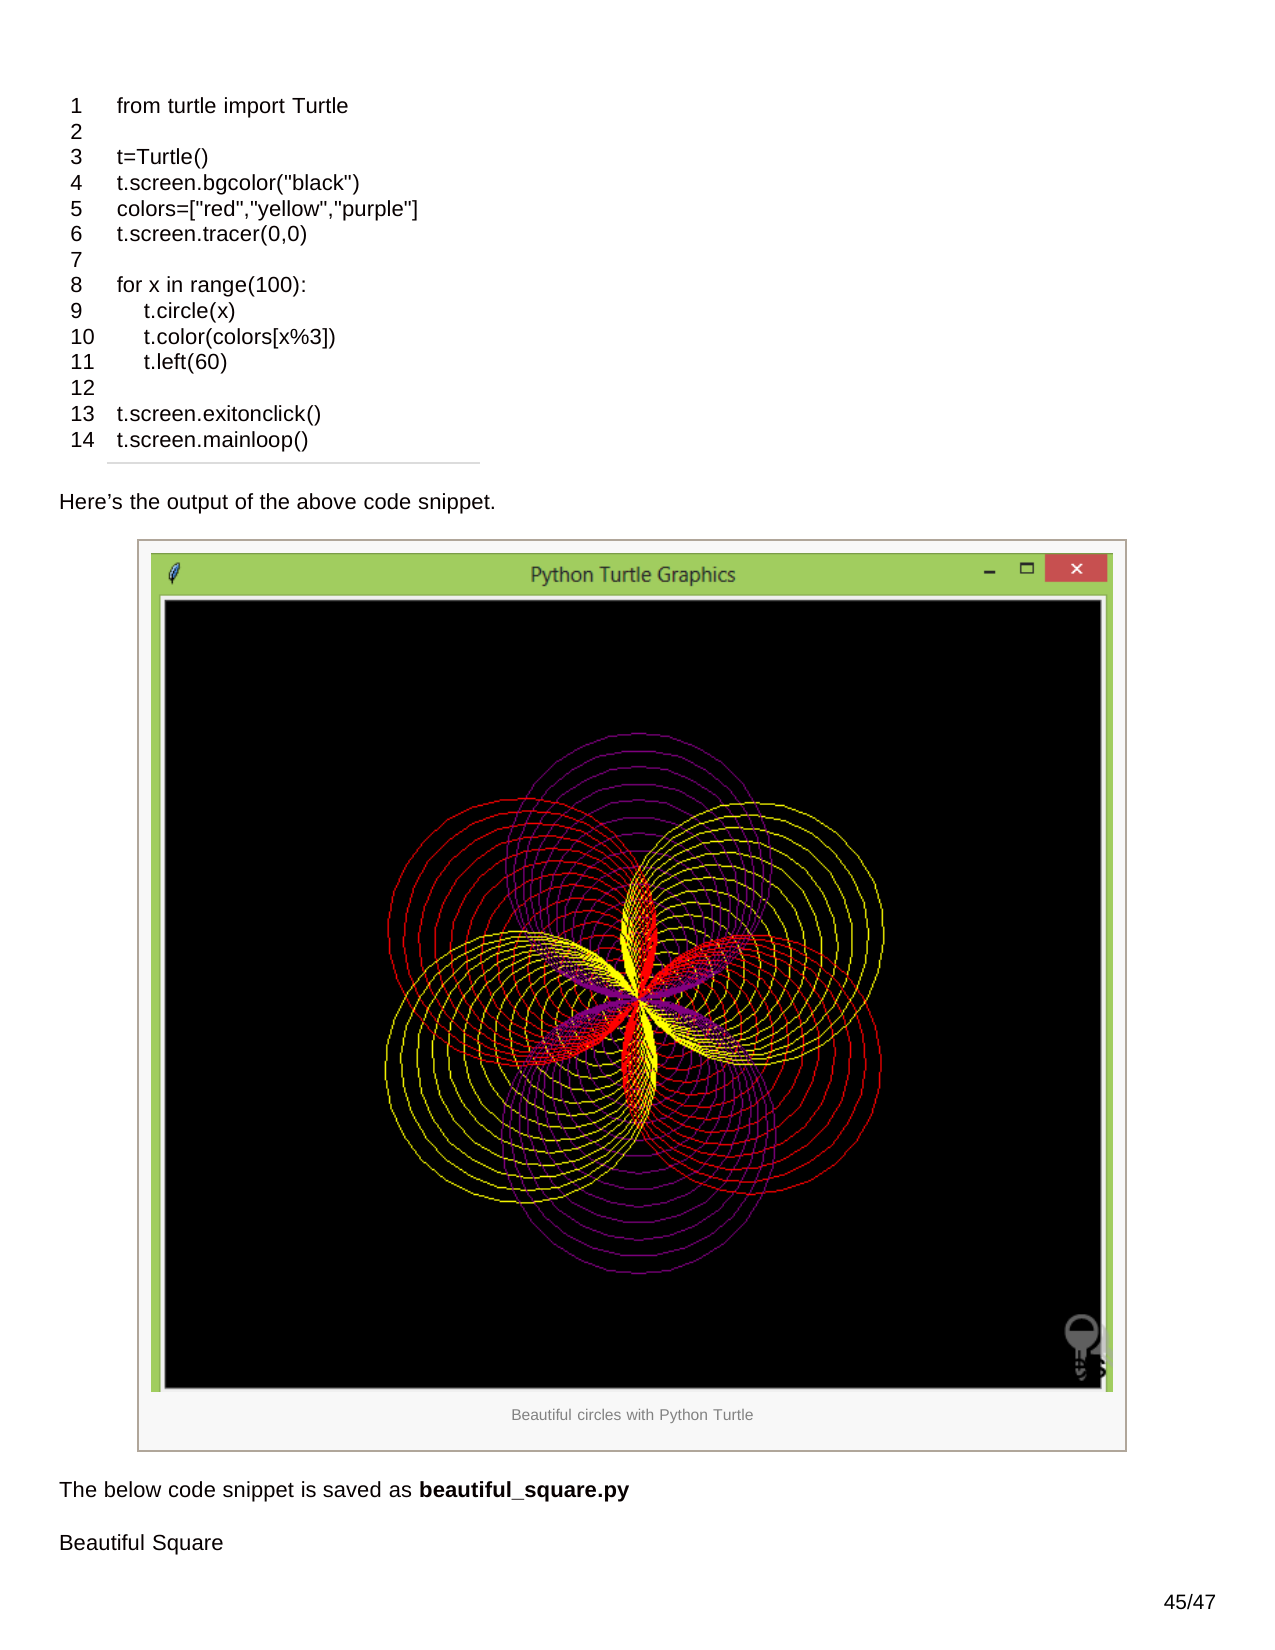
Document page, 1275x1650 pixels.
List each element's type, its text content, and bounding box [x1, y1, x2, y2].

text Beautiful Square [59, 1529, 1229, 1554]
picture [151, 553, 1113, 1392]
text 2 [70, 118, 1229, 144]
text 6 t.screen.tracer(0,0) [70, 221, 1229, 246]
text The below code snippet is saved as beautiful_square.py [59, 1476, 1229, 1502]
text 5 colors=["red","yellow","purple"] [70, 195, 1229, 221]
text 10 t.color(colors[x%3]) [70, 323, 1229, 349]
text 8 for x in range(100): [70, 272, 1229, 297]
text Here’s the output of the above code snippet. [59, 488, 1229, 513]
text 14 t.screen.mainloop() [70, 426, 1229, 451]
text 11 t.left(60) [70, 349, 1229, 374]
text 3 t=Turtle() [70, 144, 1229, 169]
text 9 t.circle(x) [70, 298, 1229, 323]
text 4 t.screen.bgcolor("black") [70, 170, 1229, 195]
text 12 [70, 375, 1229, 400]
text 7 [70, 247, 1229, 272]
text 13 t.screen.exitonclick() [70, 400, 1229, 426]
text 1 from turtle import Turtle [70, 93, 1229, 118]
